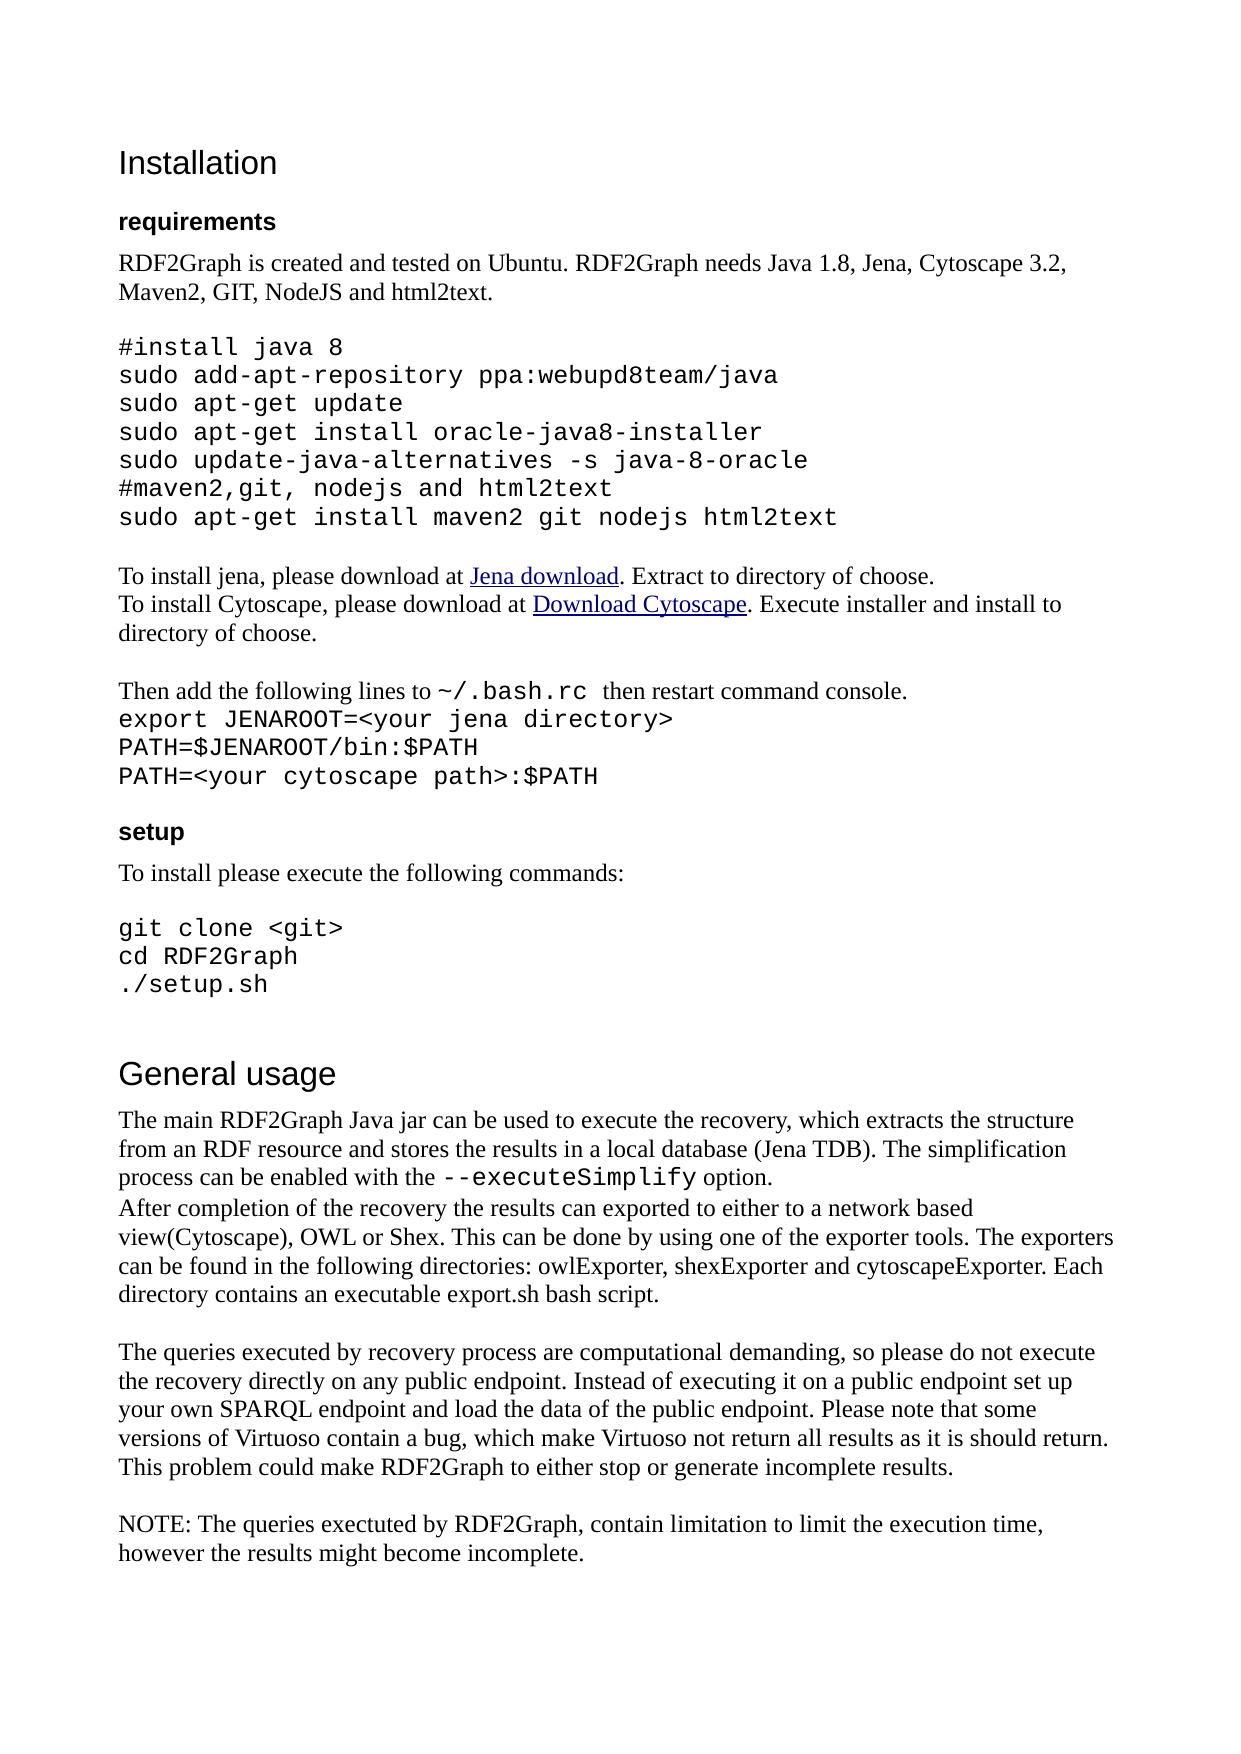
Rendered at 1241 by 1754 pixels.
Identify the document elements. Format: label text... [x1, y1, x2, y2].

text To install please execute the following commands: [118, 858, 1122, 887]
text sudo add-apt-repository ppa:webupd8team/java [118, 362, 1122, 391]
text NOTE: The queries exectuted by RDF2Graph, contain limitation to limit the execution time, however the results might become incomplete. [118, 1509, 1122, 1567]
text The main RDF2Graph Java jar can be used to execute the recovery, which extracts the structure from an RDF resource and stores the results in a local database (Jena TDB). The simplification process can be enabled with the --executeSimplify option. [118, 1105, 1122, 1193]
text sudo update-java-alternatives -s java-8-oracle [118, 447, 1122, 476]
text ./setup.sh [118, 972, 1122, 1000]
text RDF2Graph is created and tested on Ubuntu. RDF2Graph needs Java 1.8, Jena, Cytoscape 3.2, Maven2, GIT, NodeJS and html2text. [118, 248, 1122, 305]
text export JENAROOT=<your jena directory> [118, 707, 1122, 735]
text #install java 8 [118, 334, 1122, 362]
text To install Cytoscape, please download at Download Cytoscape. Execute installer and install to directory of choose. [118, 589, 1122, 647]
text sudo apt-get update [118, 391, 1122, 419]
text To install jena, please download at Jena download. Extract to directory of choose. [118, 561, 1122, 589]
text Then add the following lines to ~/.bash.rc then restart command console. [118, 676, 1122, 707]
text After completion of the recovery the results can exported to either to a network based view(Cytoscape), OWL or Shex. This can be done by using one of the exporter tools. The exporters can be found in the following directories: owlExporter, shexExporter and cytoscapeExporter. Each directory contains an executable export.sh bash script. [118, 1193, 1122, 1308]
text sudo apt-get install maven2 git nodejs html2text [118, 504, 1122, 532]
text sudo apt-get install oracle-java8-installer [118, 419, 1122, 447]
subtitle setup [118, 817, 1122, 845]
subtitle General usage [118, 1054, 1122, 1092]
text The queries executed by recovery process are computational demanding, so please do not execute the recovery directly on any public endpoint. Instead of executing it on a public endpoint set up your own SPARQL endpoint and load the data of the public endpoint. Please note that some versions of Virtuoso contain a bug, which make Virtuoso not return all results as it is should return. This problem could make RDF2Graph to either stop or generate incomplete results. [118, 1337, 1122, 1481]
subtitle Installation [118, 143, 1122, 182]
text PATH=<your cytoscape path>:$PATH [118, 763, 1122, 792]
text #maven2,git, nodejs and html2text [118, 476, 1122, 504]
text cd RDF2Graph [118, 944, 1122, 972]
text git clone <git> [118, 915, 1122, 944]
subtitle requirements [118, 207, 1122, 235]
text PATH=$JENAROOT/bin:$PATH [118, 735, 1122, 763]
